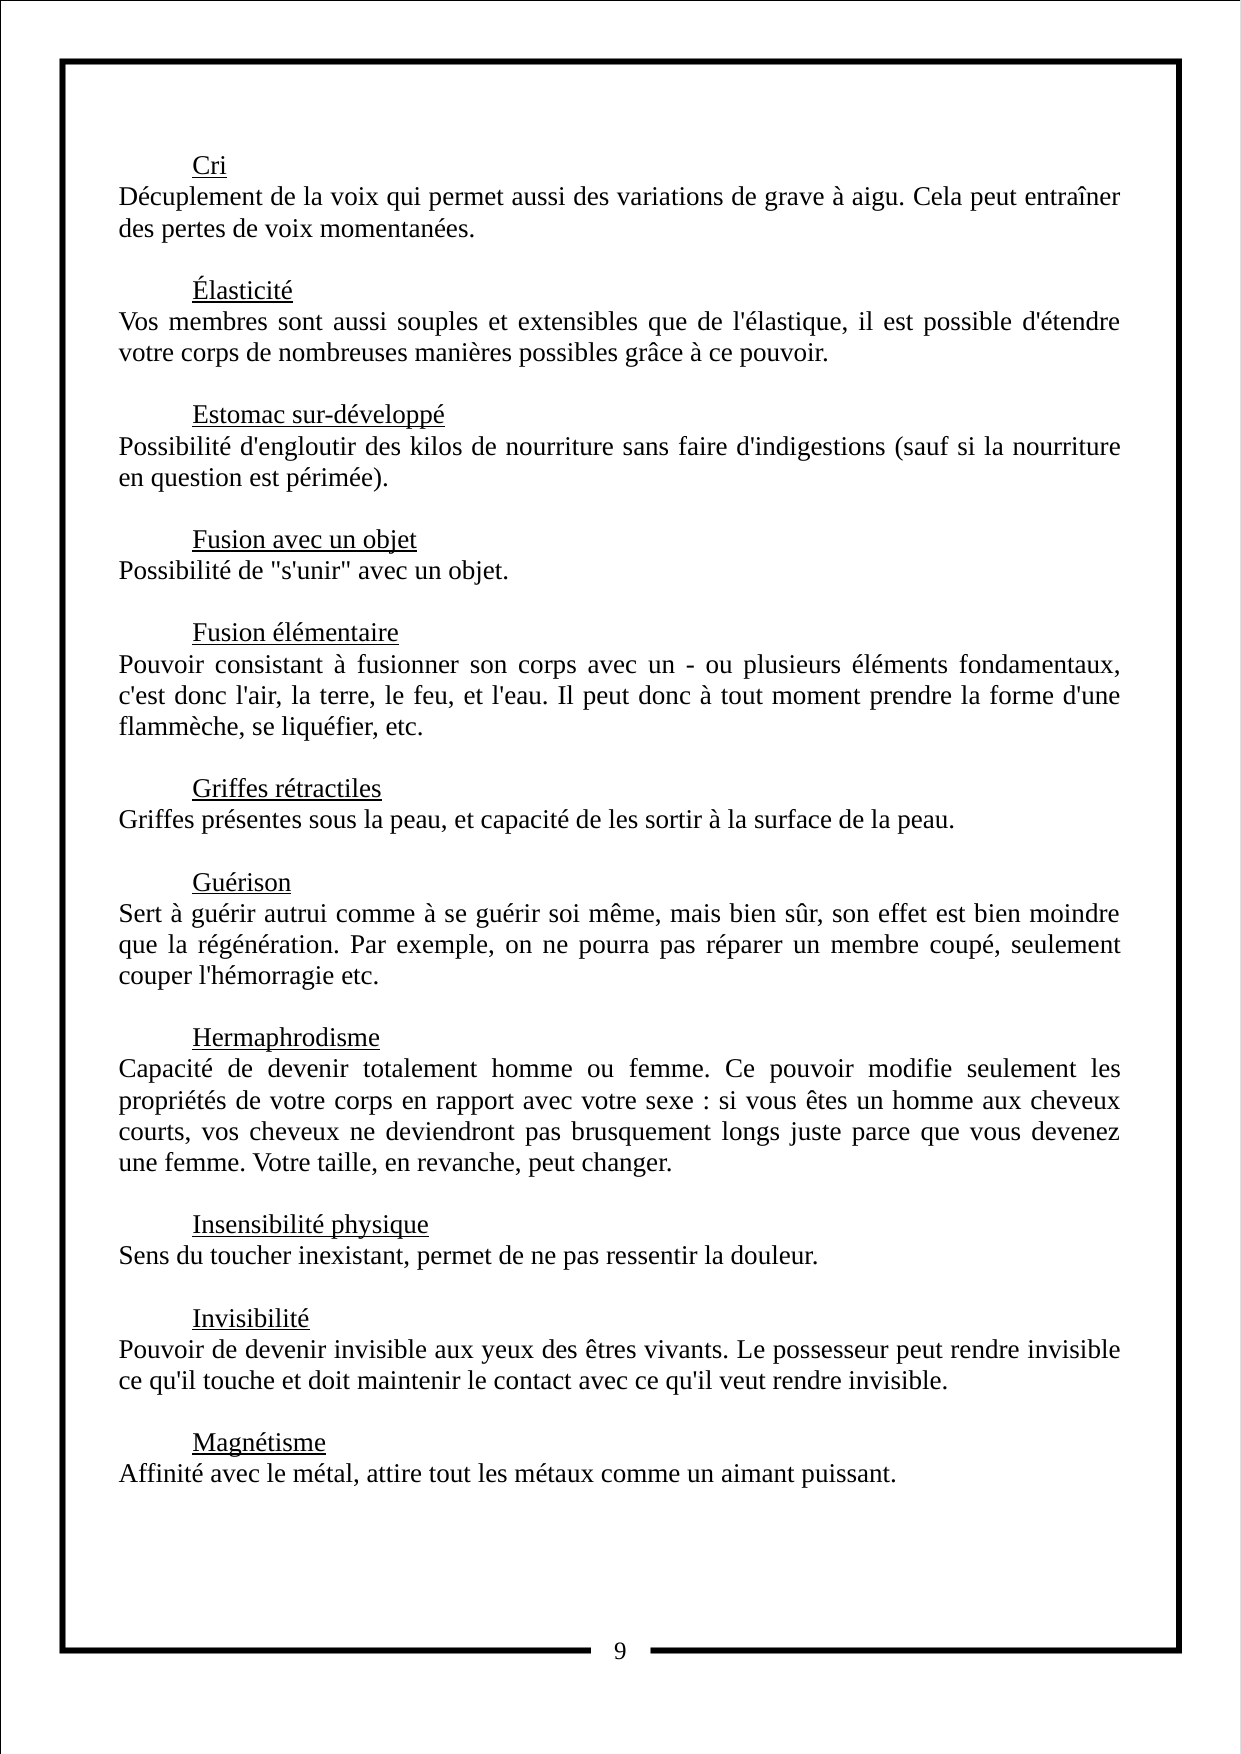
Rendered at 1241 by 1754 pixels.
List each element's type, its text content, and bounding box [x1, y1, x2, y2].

text Sert à guérir autrui comme à se guérir soi même, mais bien sûr, son effet est bien moindre que la régénération. Par exemple, on ne pourra pas réparer un membre coupé, seulement couper l'hémorragie etc. [118, 897, 1122, 990]
text Capacité de devenir totalement homme ou femme. Ce pouvoir modifie seulement les propriétés de votre corps en rapport avec votre sexe : si vous êtes un homme aux cheveux courts, vos cheveux ne deviendront pas brusquement longs juste parce que vous devenez une femme. Votre taille, en revanche, peut changer. [118, 1053, 1122, 1177]
text Invisibilité [118, 1302, 1122, 1333]
text Magnétisme [118, 1426, 1122, 1457]
text Vos membres sont aussi souples et extensibles que de l'élastique, il est possible d'étendre votre corps de nombreuses manières possibles grâce à ce pouvoir. [118, 305, 1122, 367]
text Guérison [118, 866, 1122, 897]
picture [1, 1, 1240, 1754]
text Griffes présentes sous la peau, et capacité de les sortir à la surface de la peau. [118, 803, 1122, 834]
text Pouvoir de devenir invisible aux yeux des êtres vivants. Le possesseur peut rendre invisible ce qu'il touche et doit maintenir le contact avec ce qu'il veut rendre invisible. [118, 1333, 1122, 1395]
text Griffes rétractiles [118, 772, 1122, 803]
text Sens du toucher inexistant, permet de ne pas ressentir la douleur. [118, 1239, 1122, 1271]
text Pouvoir consistant à fusionner son corps avec un - ou plusieurs éléments fondamentaux, c'est donc l'air, la terre, le feu, et l'eau. Il peut donc à tout moment prendre la forme d'une flammèche, se liquéfier, etc. [118, 648, 1122, 741]
text Insensibilité physique [118, 1208, 1122, 1239]
text Fusion avec un objet [118, 523, 1122, 554]
text Décuplement de la voix qui permet aussi des variations de grave à aigu. Cela peut entraîner des pertes de voix momentanées. [118, 181, 1122, 243]
text Possibilité d'engloutir des kilos de nourriture sans faire d'indigestions (sauf si la nourriture en question est périmée). [118, 430, 1122, 492]
text Estomac sur-développé [118, 398, 1122, 430]
text Hermaphrodisme [118, 1021, 1122, 1053]
text Cri [118, 149, 1122, 181]
text Élasticité [118, 274, 1122, 305]
text Affinité avec le métal, attire tout les métaux comme un aimant puissant. [118, 1457, 1122, 1489]
text Possibilité de "s'unir" avec un objet. [118, 554, 1122, 585]
text Fusion élémentaire [118, 617, 1122, 648]
